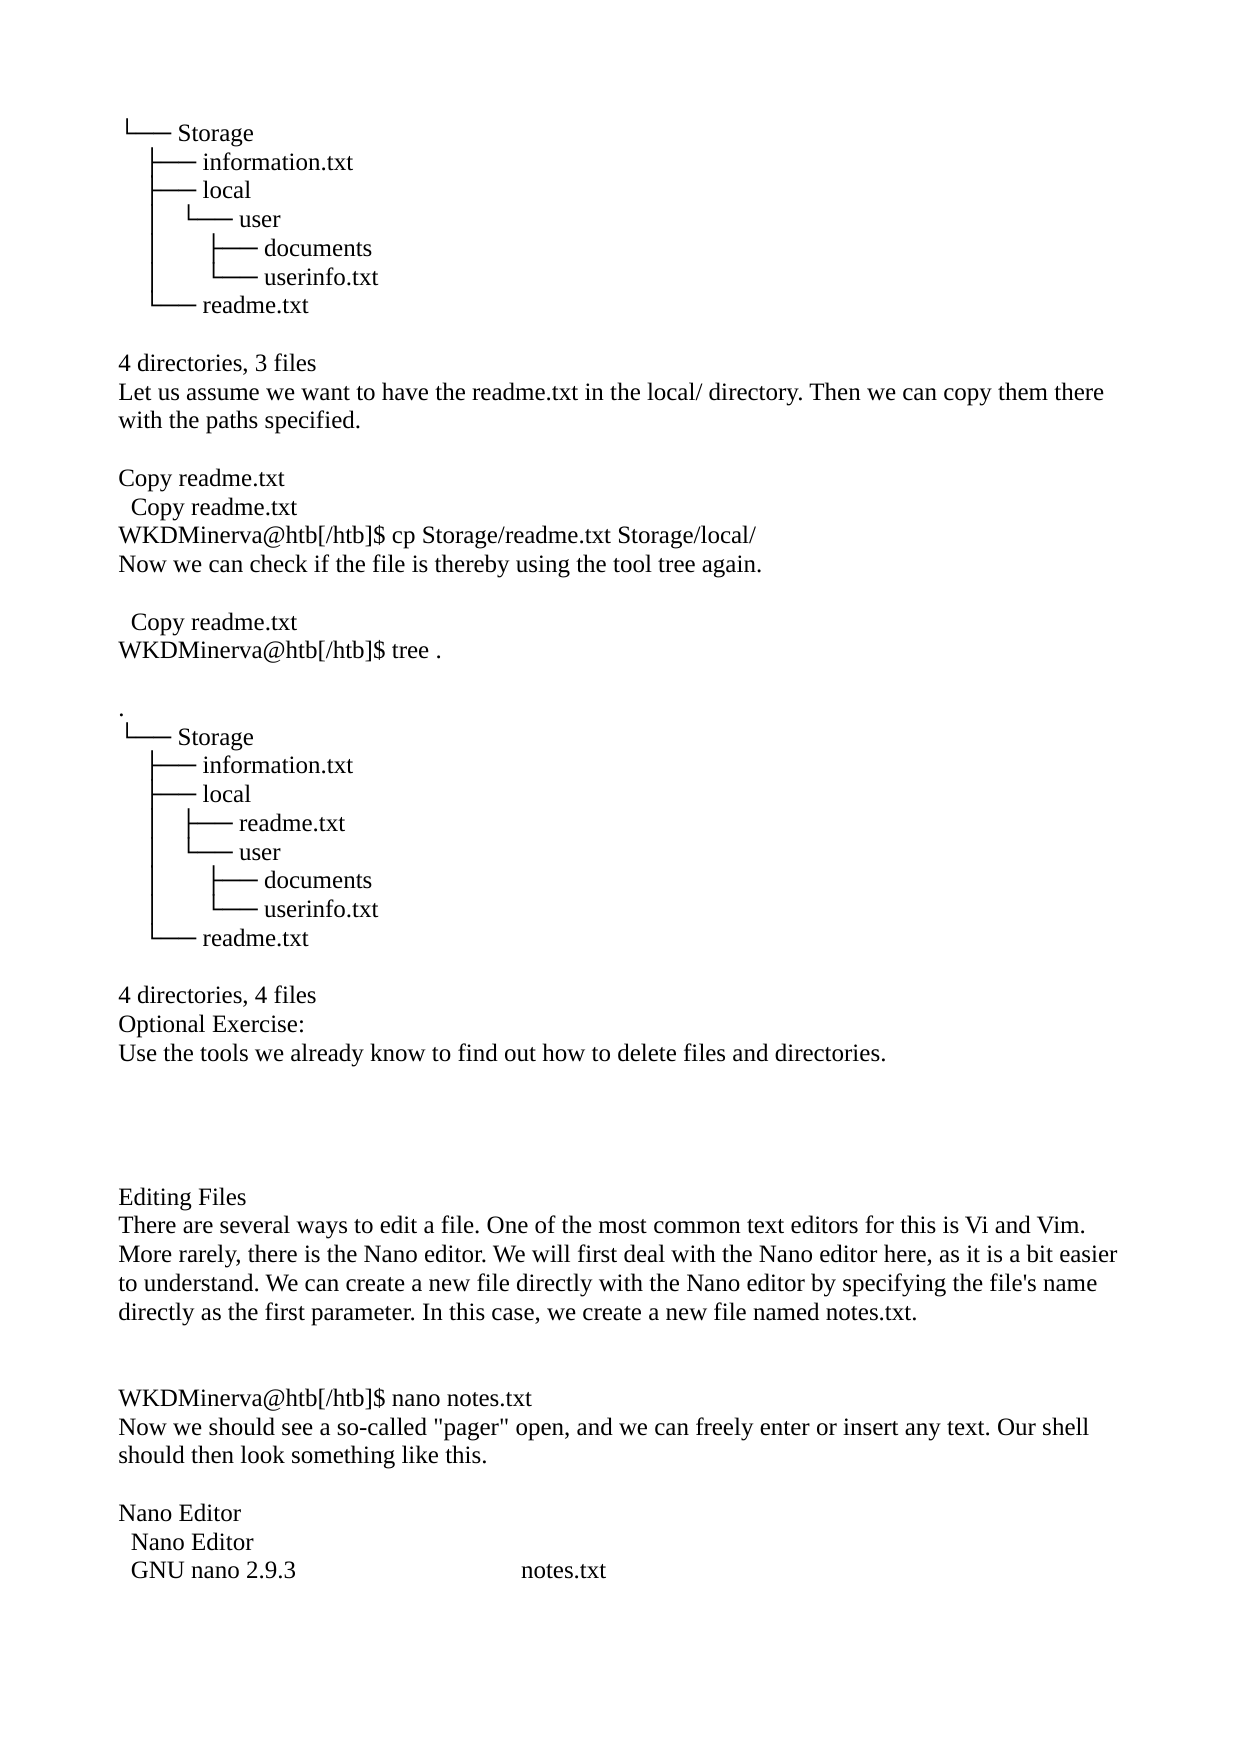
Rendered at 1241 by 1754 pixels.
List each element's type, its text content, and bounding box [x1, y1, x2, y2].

text ├── local [153, 176, 1122, 204]
text GNU nano 2.9.3 notes.txt [118, 1556, 1122, 1584]
text Editing Files [118, 1182, 1122, 1211]
text │ └── userinfo.txt [153, 262, 1122, 291]
text │ ├── documents [153, 233, 212, 262]
text ├── local [153, 779, 1122, 808]
text Use the tools we already know to find out how to delete files and directories. [118, 1038, 1122, 1067]
text Now we should see a so-called "pager" open, and we can freely enter or insert any text. Our shell should then look something like this. [118, 1412, 1122, 1469]
text ├── information.txt [153, 751, 1122, 779]
text Nano Editor [118, 1498, 1122, 1527]
text └── readme.txt [118, 291, 1122, 319]
text ├── information.txt [118, 751, 151, 779]
text │ ├── documents [214, 866, 1122, 894]
text │ ├── readme.txt [118, 808, 151, 837]
text . [118, 693, 1122, 722]
text └── Storage [118, 722, 1122, 751]
text │ └── user [153, 837, 1122, 866]
text Copy readme.txt [118, 607, 1122, 636]
text Copy readme.txt [118, 463, 1122, 492]
text │ ├── readme.txt [189, 808, 1122, 837]
text WKDMinerva@htb[/htb]$ cp Storage/readme.txt Storage/local/ [118, 521, 1122, 549]
text └── readme.txt [118, 923, 1122, 952]
text Nano Editor [118, 1527, 1122, 1556]
text │ └── userinfo.txt [118, 262, 151, 291]
text ├── local [118, 176, 151, 204]
text │ └── user [118, 204, 151, 233]
text WKDMinerva@htb[/htb]$ tree . [118, 636, 1122, 664]
text │ ├── documents [214, 233, 1122, 262]
text │ └── userinfo.txt [118, 894, 151, 923]
text │ └── user [118, 837, 151, 866]
text │ ├── readme.txt [153, 808, 187, 837]
text │ └── user [153, 204, 1122, 233]
text WKDMinerva@htb[/htb]$ nano notes.txt [118, 1383, 1122, 1412]
text Copy readme.txt [118, 492, 1122, 521]
text 4 directories, 3 files [118, 348, 1122, 377]
text ├── local [118, 779, 151, 808]
text └── Storage [118, 118, 1122, 147]
text ├── information.txt [153, 147, 1122, 176]
text │ ├── documents [153, 866, 212, 894]
text There are several ways to edit a file. One of the most common text editors for this is Vi and Vim. More rarely, there is the Nano editor. We will first deal with the Nano editor here, as it is a bit easier to understand. We can create a new file directly with the Nano editor by specifying the file's name directly as the first parameter. In this case, we create a new file named notes.txt. [118, 1211, 1122, 1326]
text │ └── userinfo.txt [153, 894, 1122, 923]
text Optional Exercise: [118, 1009, 1122, 1038]
text │ ├── documents [118, 866, 151, 894]
text Let us assume we want to have the readme.txt in the local/ directory. Then we can copy them there with the paths specified. [118, 377, 1122, 434]
text │ ├── documents [118, 233, 151, 262]
text 4 directories, 4 files [118, 981, 1122, 1009]
text Now we can check if the file is thereby using the tool tree again. [118, 549, 1122, 578]
text ├── information.txt [118, 147, 151, 176]
